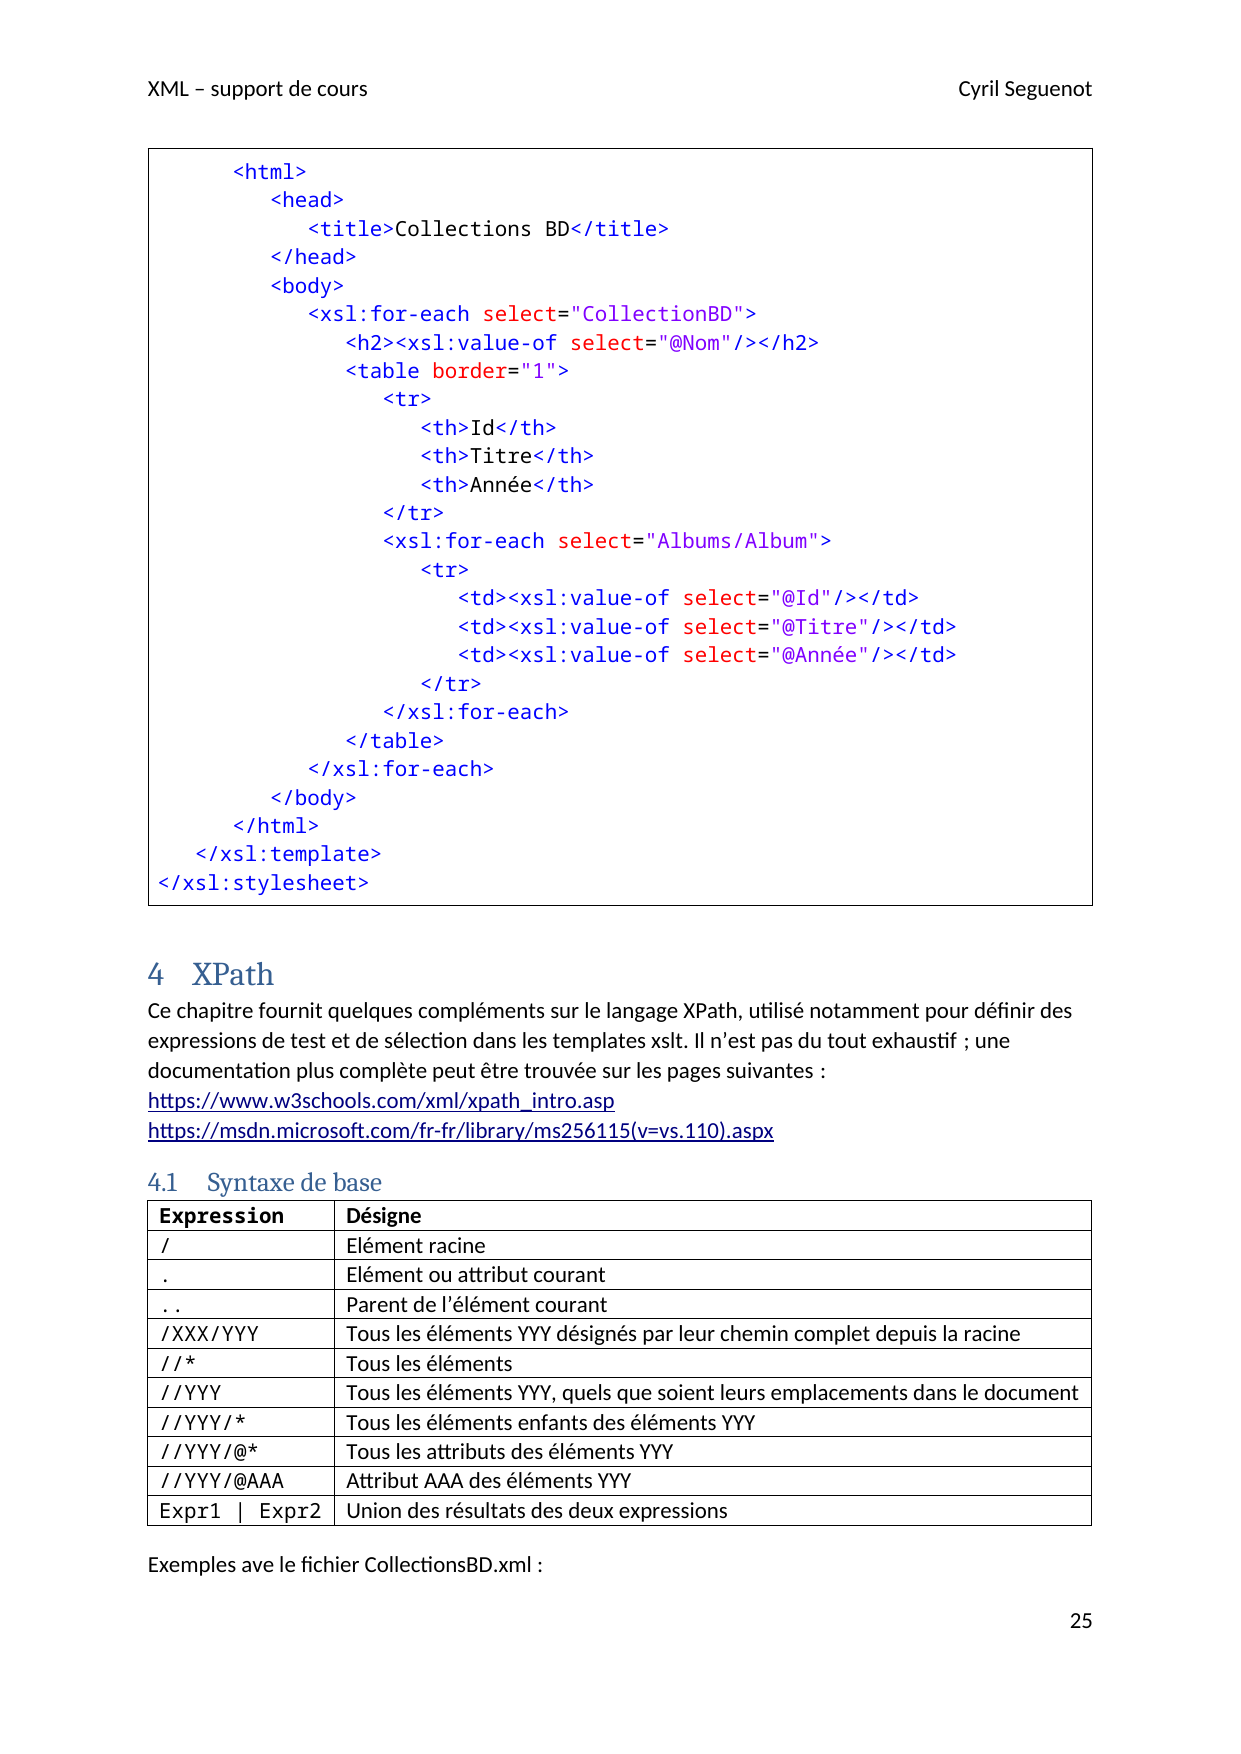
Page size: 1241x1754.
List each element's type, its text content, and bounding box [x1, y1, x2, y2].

table_cell /XXX/YYY [148, 1319, 334, 1348]
text <h2><xsl:value-of select="@Nom"/></h2> [149, 318, 1092, 347]
text </xsl:for-each> [149, 688, 1092, 716]
text <th>Année</th> [149, 460, 1092, 489]
text <td><xsl:value-of select="@Titre"/></td> [149, 603, 1092, 631]
text <th>Id</th> [149, 403, 1092, 432]
text </table> [149, 716, 1092, 745]
table_cell Expr1 | Expr2 [148, 1496, 334, 1524]
text <xsl:for-each select="Albums/Album"> [149, 517, 1092, 546]
text <title>Collections BD</title> [149, 204, 1092, 233]
table_cell //YYY [148, 1378, 334, 1407]
table_cell Tous les éléments [335, 1349, 1091, 1377]
table_cell //* [148, 1349, 334, 1377]
text Ce chapitre fournit quelques compléments sur le langage XPath, utilisé notamment pour définir des expressions de test et de sélection dans les templates xslt. Il n’est pas du tout exhaustif ; une documentation plus complète peut être trouvée sur les pages suivantes : https://www.w3schools.com/xml/xpath_intro.asp https://msdn.microsoft.com/fr-fr/library/ms256115(v=vs.110).aspx [148, 997, 1093, 1144]
text </tr> [149, 489, 1092, 517]
text </body> [149, 773, 1092, 802]
table_cell Union des résultats des deux expressions [335, 1496, 1091, 1524]
text <td><xsl:value-of select="@Année"/></td> [149, 631, 1092, 659]
table_cell Tous les éléments YYY désignés par leur chemin complet depuis la racine [335, 1319, 1091, 1348]
table_header Désigne [335, 1201, 1091, 1230]
table_cell .. [148, 1290, 334, 1318]
table_cell Tous les attributs des éléments YYY [335, 1437, 1091, 1466]
text <body> [149, 261, 1092, 290]
text </html> [149, 802, 1092, 830]
text <head> [149, 176, 1092, 204]
table_cell . [148, 1260, 334, 1289]
text Exemples ave le fichier CollectionsBD.xml : [148, 1551, 1093, 1578]
text </head> [149, 233, 1092, 261]
text <html> [149, 149, 1092, 176]
table_cell Tous les éléments enfants des éléments YYY [335, 1408, 1091, 1436]
subtitle XPath [148, 956, 1093, 994]
text </xsl:for-each> [149, 745, 1092, 773]
table_cell Attribut AAA des éléments YYY [335, 1467, 1091, 1495]
table_cell / [148, 1231, 334, 1259]
text </tr> [149, 659, 1092, 688]
table_header Expression [148, 1201, 334, 1230]
table_cell Elément ou attribut courant [335, 1260, 1091, 1289]
table_cell //YYY/@* [148, 1437, 334, 1466]
table_cell Tous les éléments YYY, quels que soient leurs emplacements dans le document [335, 1378, 1091, 1407]
text <tr> [149, 375, 1092, 403]
text <xsl:for-each select="CollectionBD"> [149, 290, 1092, 318]
text <td><xsl:value-of select="@Id"/></td> [149, 574, 1092, 603]
table_cell Parent de l’élément courant [335, 1290, 1091, 1318]
text <table border="1"> [149, 347, 1092, 375]
table_cell //YYY/* [148, 1408, 334, 1436]
table_cell Elément racine [335, 1231, 1091, 1259]
subtitle Syntaxe de base [148, 1167, 1093, 1198]
text <th>Titre</th> [149, 432, 1092, 460]
text </xsl:template> [149, 830, 1092, 858]
text <tr> [149, 546, 1092, 574]
text </xsl:stylesheet> [149, 858, 1092, 905]
table_cell //YYY/@AAA [148, 1467, 334, 1495]
